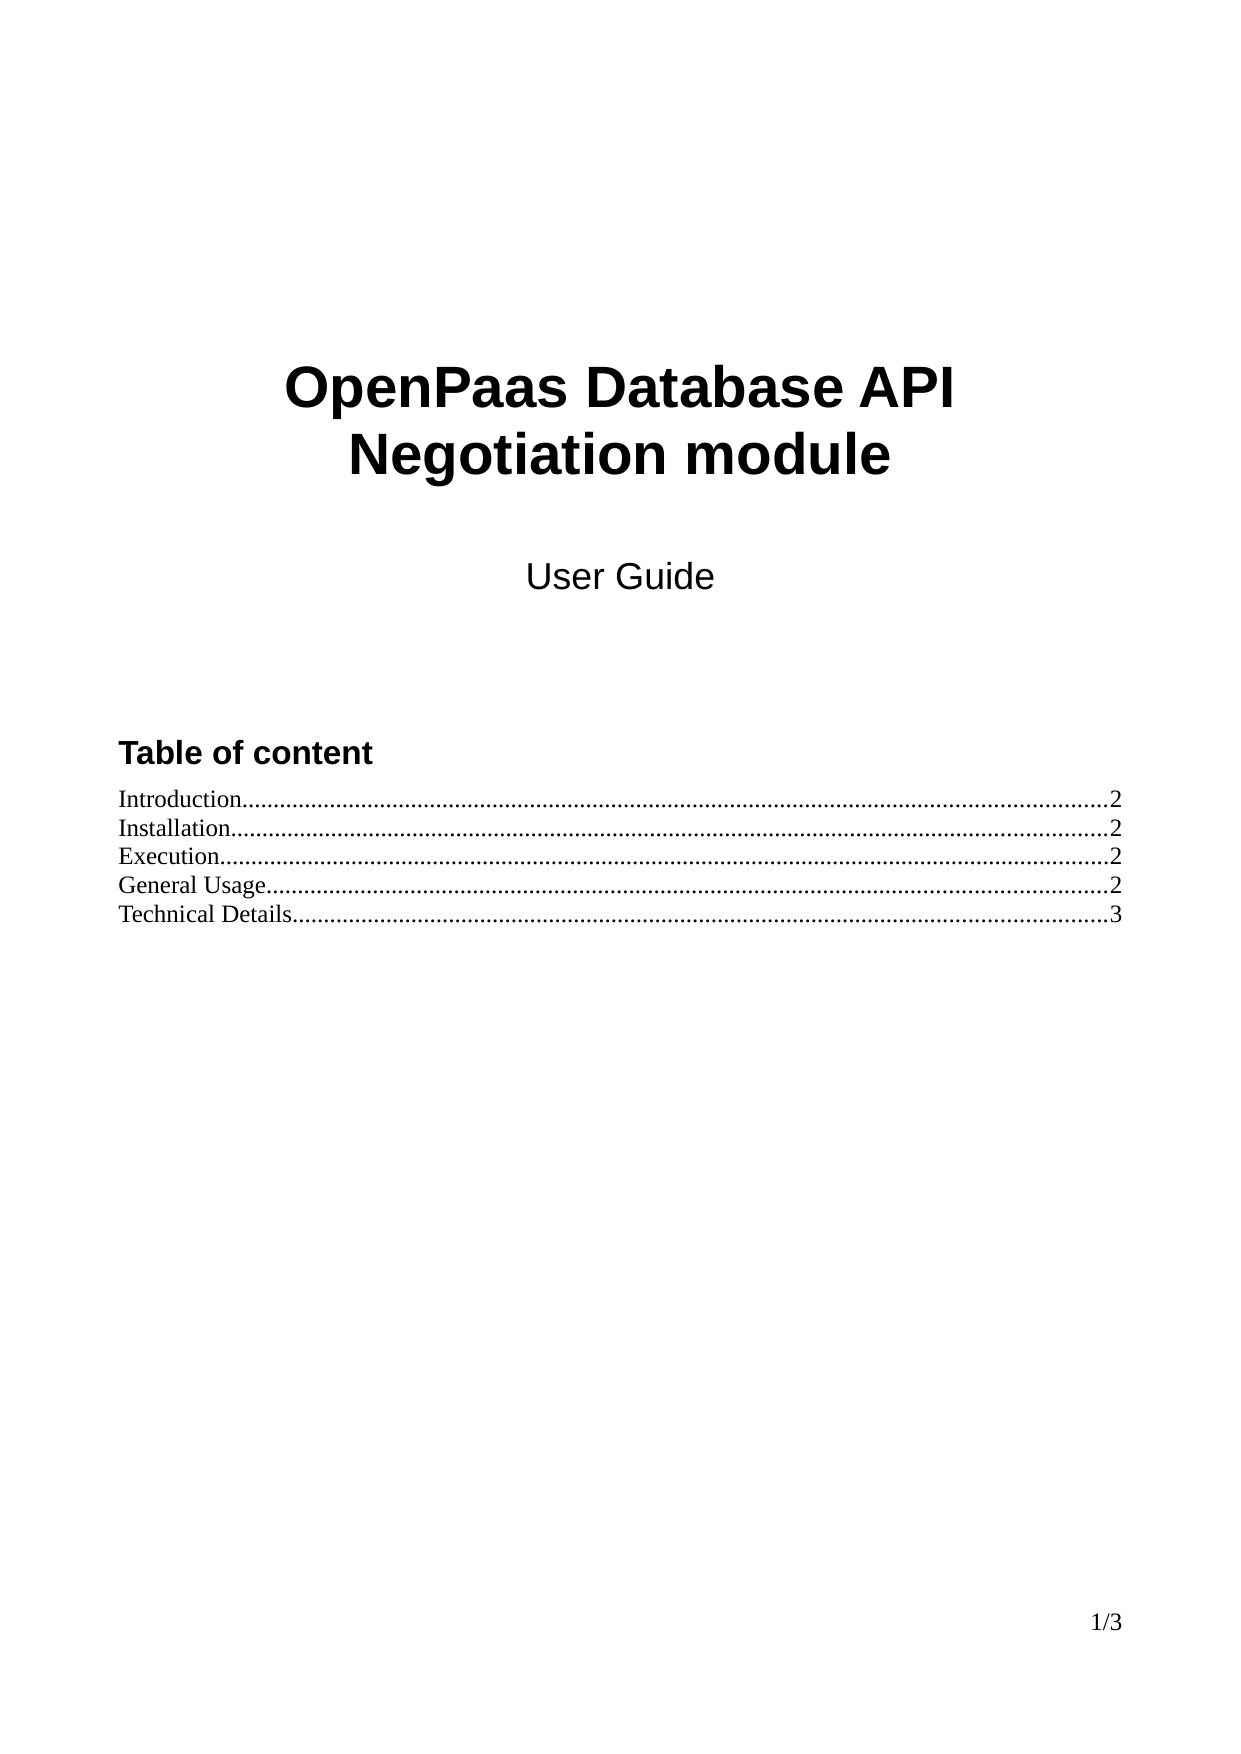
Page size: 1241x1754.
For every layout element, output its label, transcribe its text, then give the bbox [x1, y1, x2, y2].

text Technical Details 3 [118, 899, 1122, 928]
text Execution 2 [118, 841, 1122, 870]
title OpenPaas Database API Negotiation module [118, 352, 1122, 486]
subtitle User Guide [118, 554, 1122, 597]
text Introduction 2 [118, 784, 1122, 813]
text Installation 2 [118, 813, 1122, 841]
subtitle Table of content [118, 733, 1122, 771]
text General Usage 2 [118, 870, 1122, 899]
